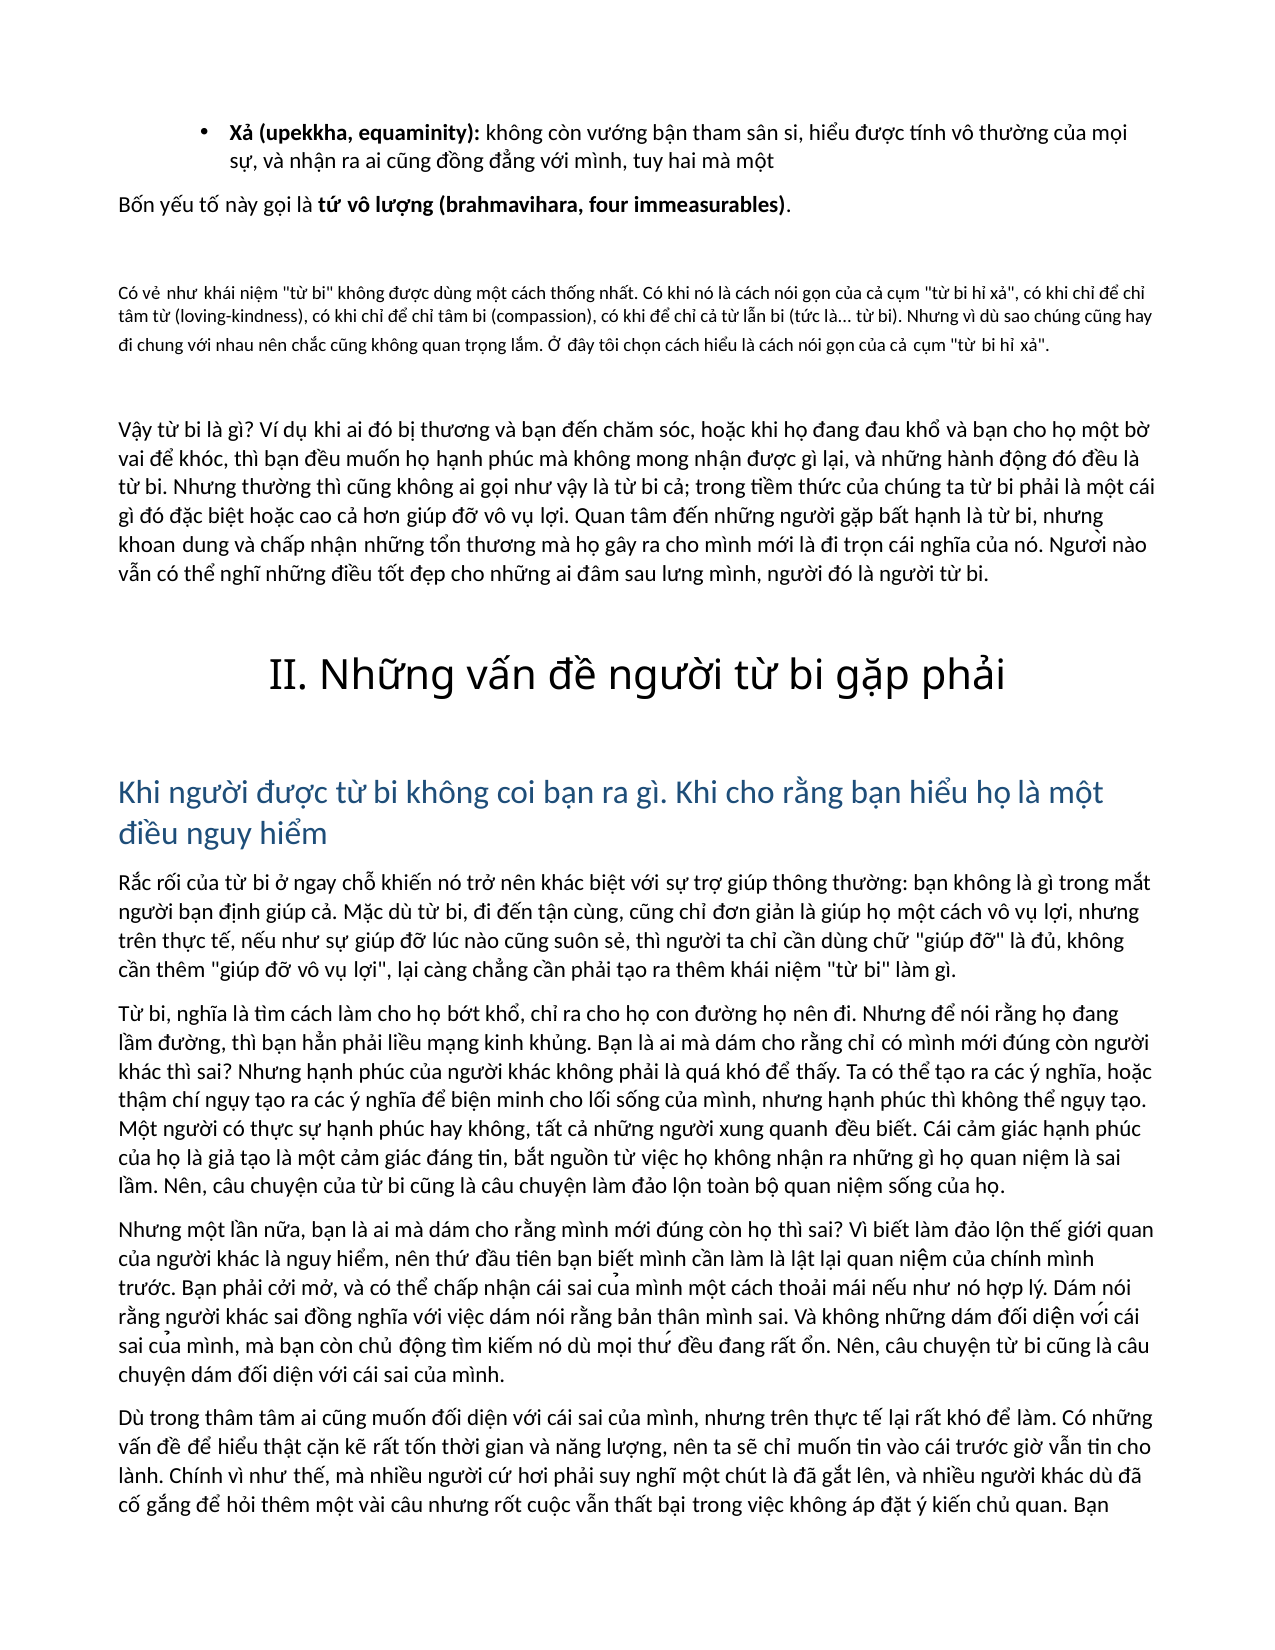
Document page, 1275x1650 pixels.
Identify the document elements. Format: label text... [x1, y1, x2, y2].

text Từ bi, nghĩa là tìm cách làm cho họ bớt khổ, chỉ ra cho họ con đường họ nên đi. Nhưng để nói rằng họ đang lầm đường, thì bạn hẳn phải liều mạng kinh khủng. Bạn là ai mà dám cho rằng chỉ có mình mới đúng còn người khác thì sai? Nhưng hạnh phúc của người khác không phải là quá khó để thấy. Ta có thể tạo ra các ý nghĩa, hoặc thậm chí ngụy tạo ra các ý nghĩa để biện minh cho lối sống của mình, nhưng hạnh phúc thì không thể ngụy tạo. Một người có thực sự hạnh phúc hay không, tất cả những người xung quanh đều biết. Cái cảm giác hạnh phúc của họ là giả tạo là một cảm giác đáng tin, bắt nguồn từ việc họ không nhận ra những gì họ quan niệm là sai lầm. Nên, câu chuyện của từ bi cũng là câu chuyện làm đảo lộn toàn bộ quan niệm sống của họ. [118, 998, 1157, 1200]
text Bốn yếu tố này gọi là tứ vô lượng (brahmavihara, four immeasurables). [118, 189, 1157, 218]
text Nhưng một lần nữa, bạn là ai mà dám cho rằng mình mới đúng còn họ thì sai? Vì biết làm đảo lộn thế giới quan của người khác là nguy hiểm, nên thứ đầu tiên bạn biết mình cần làm là lật lại quan niệm của chính mình trước. Bạn phải cởi mở, và có thể chấp nhận cái sai của mình một cách thoải mái nếu như nó hợp lý. Dám nói rằng người khác sai đồng nghĩa với việc dám nói rằng bản thân mình sai. Và không những dám đối diện với cái sai của mình, mà bạn còn chủ động tìm kiếm nó dù mọi thứ đều đang rất ổn. Nên, câu chuyện từ bi cũng là câu chuyện dám đối diện với cái sai của mình. [118, 1214, 1157, 1388]
list Xả (upekkha, equaminity): không còn vướng bận tham sân si, hiểu được tính vô thường của mọi sự, và nhận ra ai cũng đồng đẳng với mình, tuy hai mà một [200, 118, 1157, 174]
text Khi người được từ bi không coi bạn ra gì. Khi cho rằng bạn hiểu họ là một điều nguy hiểm [118, 771, 1157, 853]
text Có vẻ như khái niệm "từ bi" không được dùng một cách thống nhất. Có khi nó là cách nói gọn của cả cụm "từ bi hỉ xả", có khi chỉ để chỉ tâm từ (loving-kindness), có khi chỉ để chỉ tâm bi (compassion), có khi để chỉ cả từ lẫn bi (tức là... từ bi). Nhưng vì dù sao chúng cũng hay đi chung với nhau nên chắc cũng không quan trọng lắm. Ở đây tôi chọn cách hiểu là cách nói gọn của cả cụm "từ bi hỉ xả". [118, 276, 1157, 356]
text Vậy từ bi là gì? Ví dụ khi ai đó bị thương và bạn đến chăm sóc, hoặc khi họ đang đau khổ và bạn cho họ một bờ vai để khóc, thì bạn đều muốn họ hạnh phúc mà không mong nhận được gì lại, và những hành động đó đều là từ bi. Nhưng thường thì cũng không ai gọi như vậy là từ bi cả; trong tiềm thức của chúng ta từ bi phải là một cái gì đó đặc biệt hoặc cao cả hơn giúp đỡ vô vụ lợi. Quan tâm đến những người gặp bất hạnh là từ bi, nhưng khoan dung và chấp nhận những tổn thương mà họ gây ra cho mình mới là đi trọn cái nghĩa của nó. Người nào vẫn có thể nghĩ những điều tốt đẹp cho những ai đâm sau lưng mình, người đó là người từ bi. [118, 414, 1157, 587]
text Dù trong thâm tâm ai cũng muốn đối diện với cái sai của mình, nhưng trên thực tế lại rất khó để làm. Có những vấn đề để hiểu thật cặn kẽ rất tốn thời gian và năng lượng, nên ta sẽ chỉ muốn tin vào cái trước giờ vẫn tin cho lành. Chính vì như thế, mà nhiều người cứ hơi phải suy nghĩ một chút là đã gắt lên, và nhiều người khác dù đã cố gắng để hỏi thêm một vài câu nhưng rốt cuộc vẫn thất bại trong việc không áp đặt ý kiến chủ quan. Bạn [118, 1402, 1157, 1518]
text Rắc rối của từ bi ở ngay chỗ khiến nó trở nên khác biệt với sự trợ giúp thông thường: bạn không là gì trong mắt người bạn định giúp cả. Mặc dù từ bi, đi đến tận cùng, cũng chỉ đơn giản là giúp họ một cách vô vụ lợi, nhưng trên thực tế, nếu như sự giúp đỡ lúc nào cũng suôn sẻ, thì người ta chỉ cần dùng chữ "giúp đỡ" là đủ, không cần thêm "giúp đỡ vô vụ lợi", lại càng chẳng cần phải tạo ra thêm khái niệm "từ bi" làm gì. [118, 867, 1157, 983]
text II. Những vấn đề người từ bi gặp phải [118, 645, 1157, 701]
